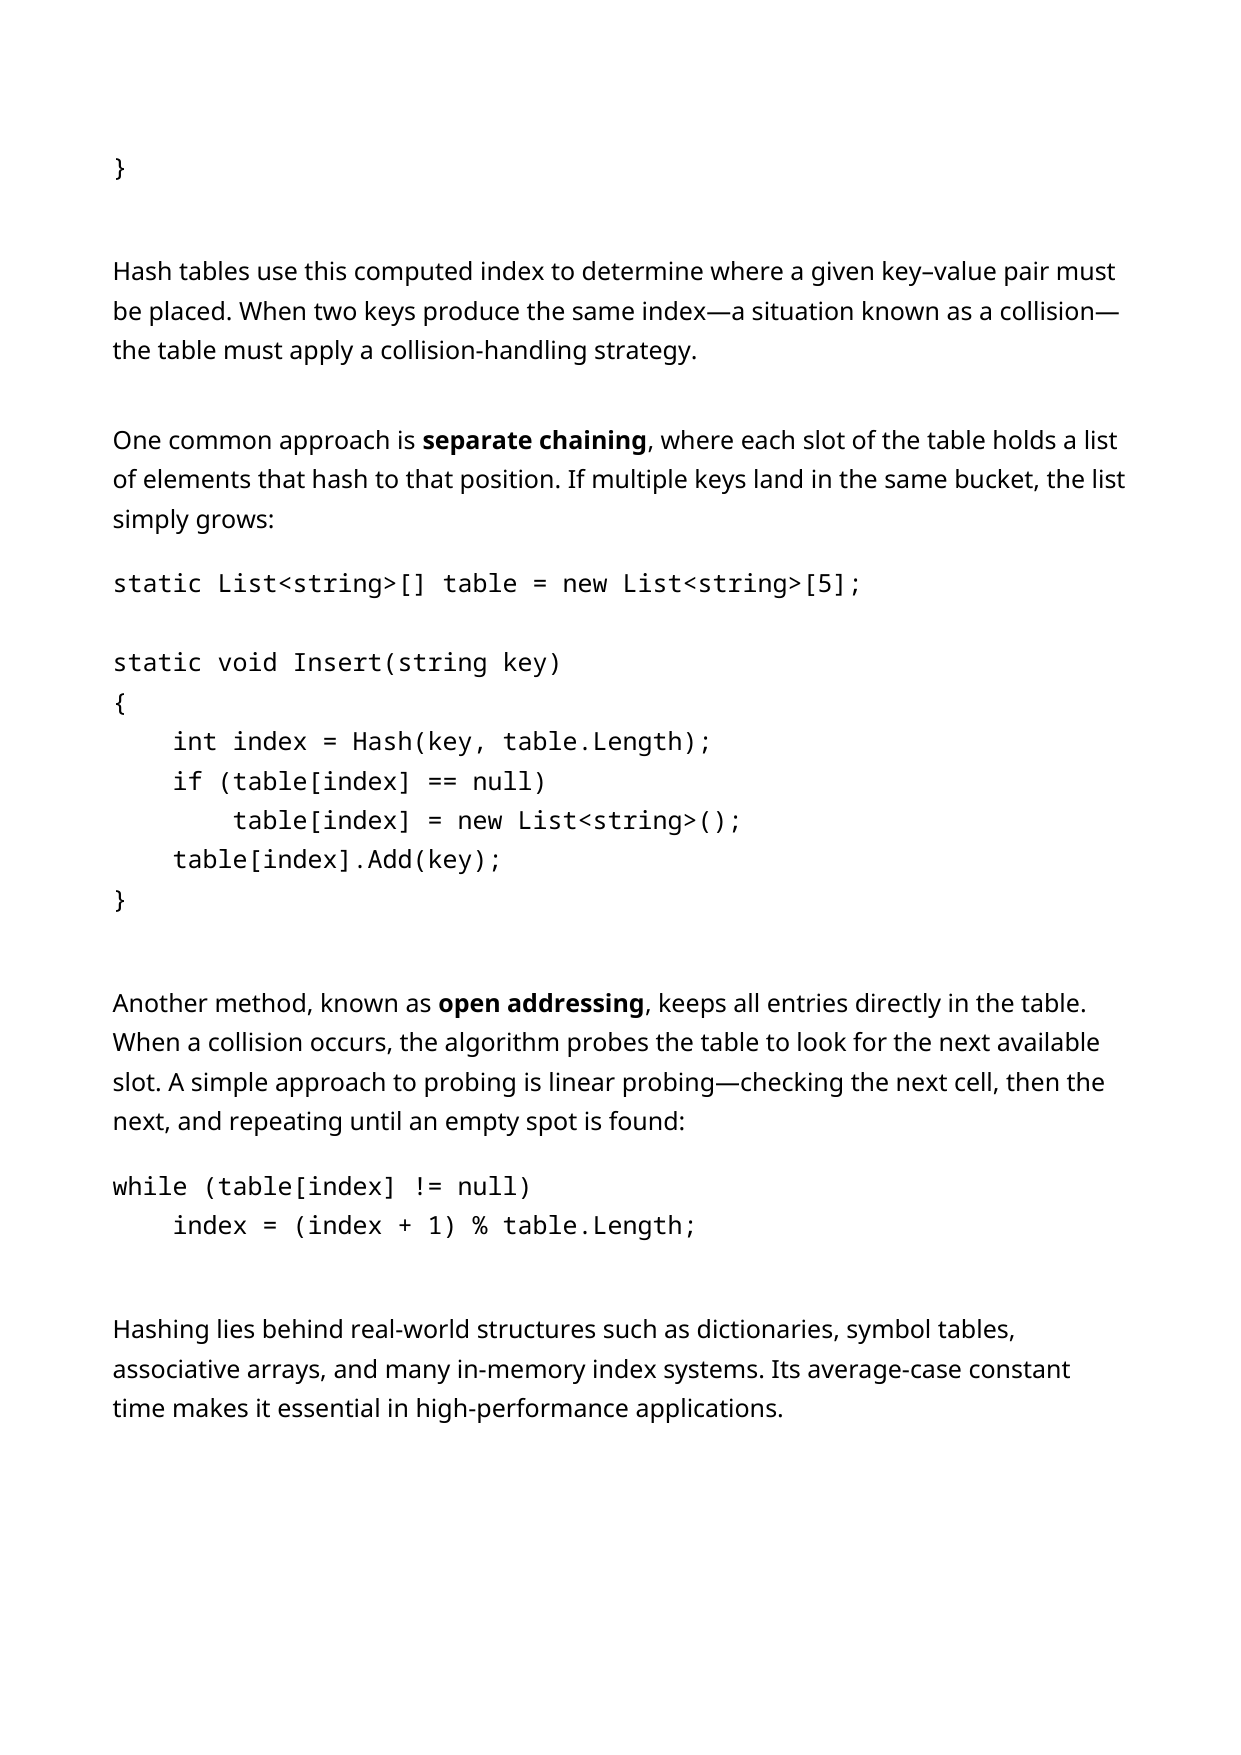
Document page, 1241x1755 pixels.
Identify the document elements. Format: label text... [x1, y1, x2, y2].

text static List<string>[] table = new List<string>[5]; static void Insert(string key) { int index = Hash(key, table.Length); if (table[index] == null) table[index] = new List<string>(); table[index].Add(key); } [112, 566, 1128, 955]
text Hashing lies behind real-world structures such as dictionaries, symbol tables, associative arrays, and many in-memory index systems. Its average-case constant time makes it essential in high-performance applications. [112, 1312, 1128, 1425]
text Hash tables use this computed index to determine where a given key–value pair must be placed. When two keys produce the same index—a situation known as a collision—the table must apply a collision-handling strategy. [112, 254, 1128, 367]
text One common approach is separate chaining, where each slot of the table holds a list of elements that hash to that position. If multiple keys land in the same bucket, the list simply grows: [112, 422, 1128, 535]
text while (table[index] != null) index = (index + 1) % table.Length; [112, 1168, 1128, 1282]
text Another method, known as open addressing, keeps all entries directly in the table. When a collision occurs, the algorithm probes the table to look for the next available slot. A simple approach to probing is linear probing—checking the next cell, then the next, and repeating until an empty spot is found: [112, 986, 1128, 1138]
text } [112, 150, 1128, 223]
